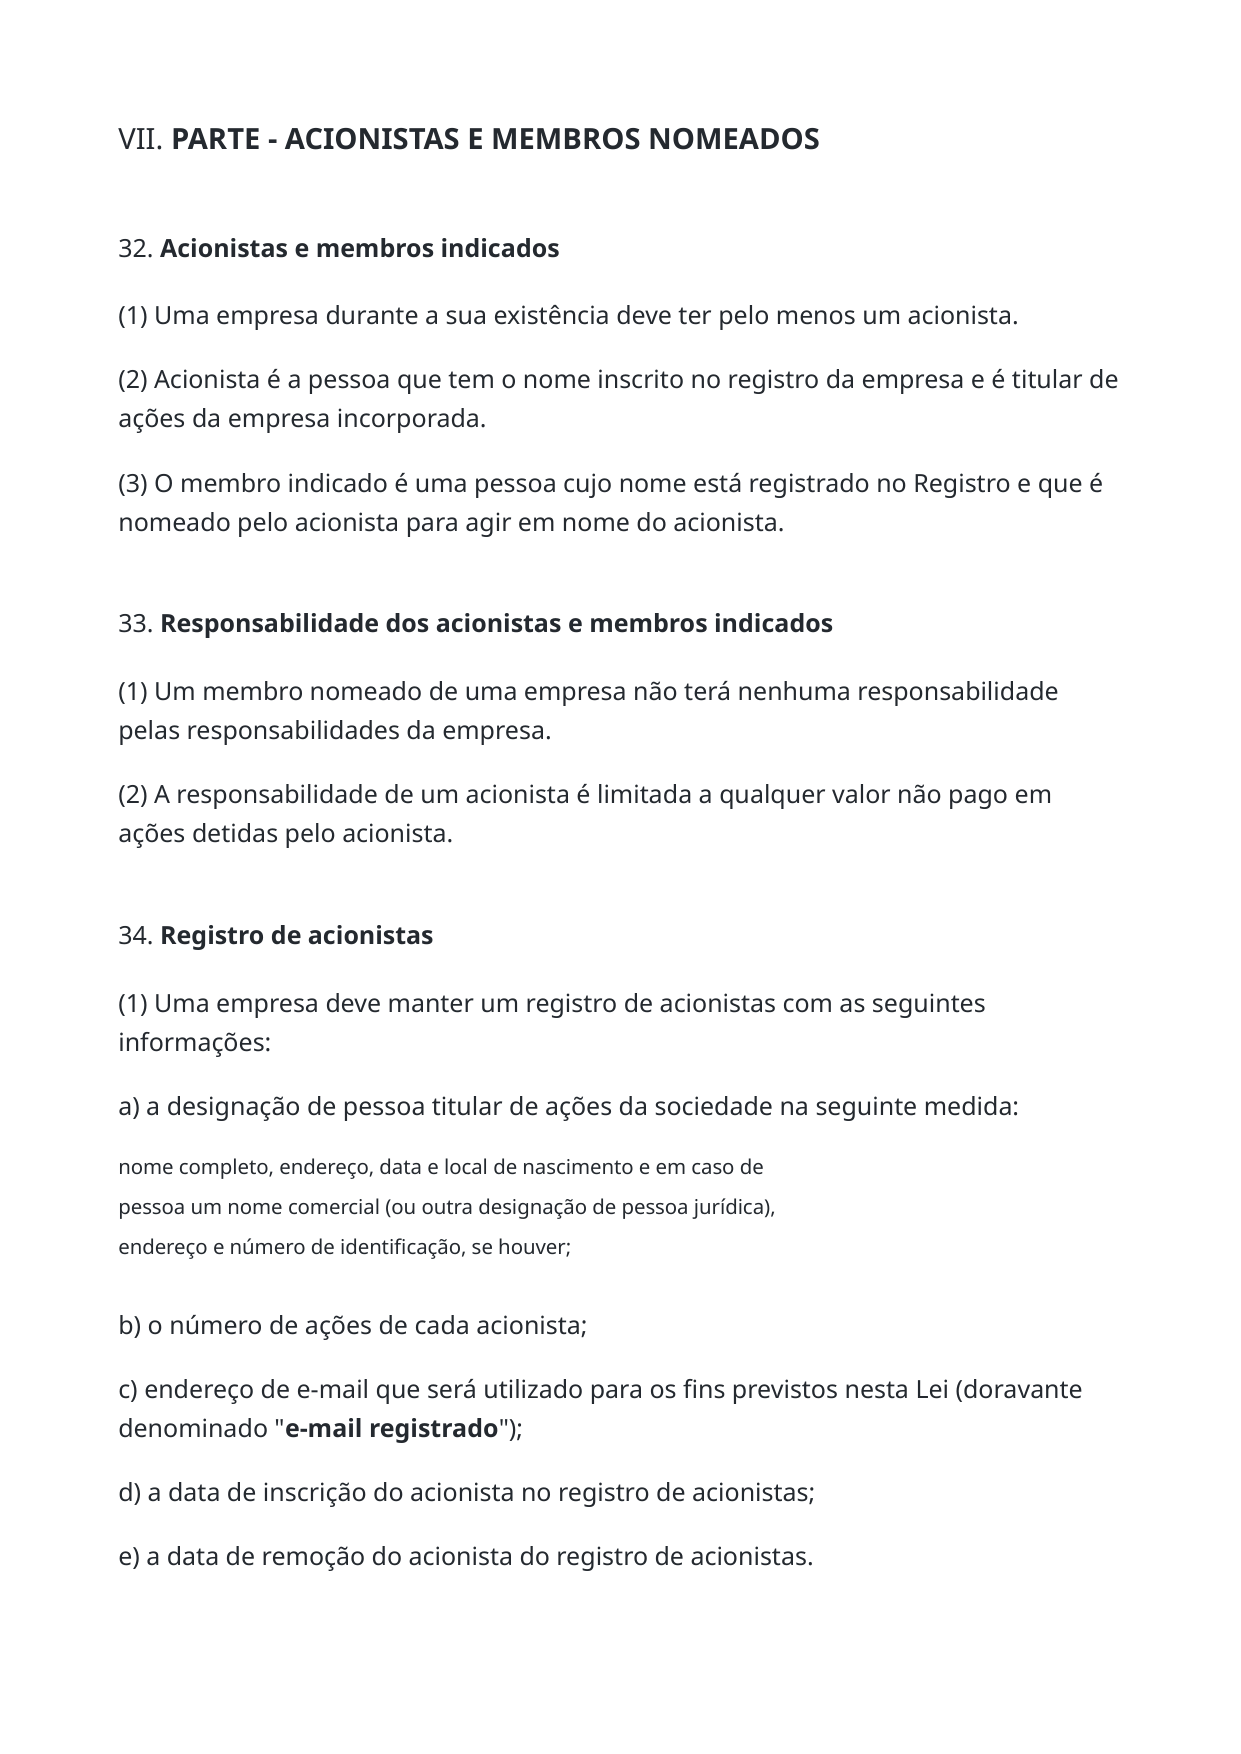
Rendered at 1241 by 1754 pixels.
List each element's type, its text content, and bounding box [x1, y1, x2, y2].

text endereço e número de identificação, se houver; [118, 1233, 1122, 1261]
text (2) Acionista é a pessoa que tem o nome inscrito no registro da empresa e é titular de ações da empresa incorporada. [118, 362, 1122, 435]
text c) endereço de e-mail que será utilizado para os fins previstos nesta Lei (doravante denominado "e-mail registrado"); [118, 1371, 1122, 1445]
text e) a data de remoção do acionista do registro de acionistas. [118, 1539, 1122, 1573]
text a) a designação de pessoa titular de ações da sociedade na seguinte medida: [118, 1088, 1122, 1123]
text (1) Uma empresa durante a sua existência deve ter pelo menos um acionista. [118, 298, 1122, 332]
text (2) A responsabilidade de um acionista é limitada a qualquer valor não pago em ações detidas pelo acionista. [118, 777, 1122, 850]
subtitle VII. PARTE - ACIONISTAS E MEMBROS NOMEADOS [118, 118, 1122, 158]
text (1) Um membro nomeado de uma empresa não terá nenhuma responsabilidade pelas responsabilidades da empresa. [118, 673, 1122, 747]
text (1) Uma empresa deve manter um registro de acionistas com as seguintes informações: [118, 985, 1122, 1058]
text b) o número de ações de cada acionista; [118, 1307, 1122, 1341]
text (3) O membro indicado é uma pessoa cujo nome está registrado no Registro e que é nomeado pelo acionista para agir em nome do acionista. [118, 465, 1122, 538]
text d) a data de inscrição do acionista no registro de acionistas; [118, 1475, 1122, 1509]
subtitle 33. Responsabilidade dos acionistas e membros indicados [118, 606, 1122, 640]
subtitle 32. Acionistas e membros indicados [118, 230, 1122, 264]
text nome completo, endereço, data e local de nascimento e em caso de [118, 1153, 1122, 1180]
subtitle 34. Registro de acionistas [118, 918, 1122, 952]
text pessoa um nome comercial (ou outra designação de pessoa jurídica), [118, 1193, 1122, 1221]
